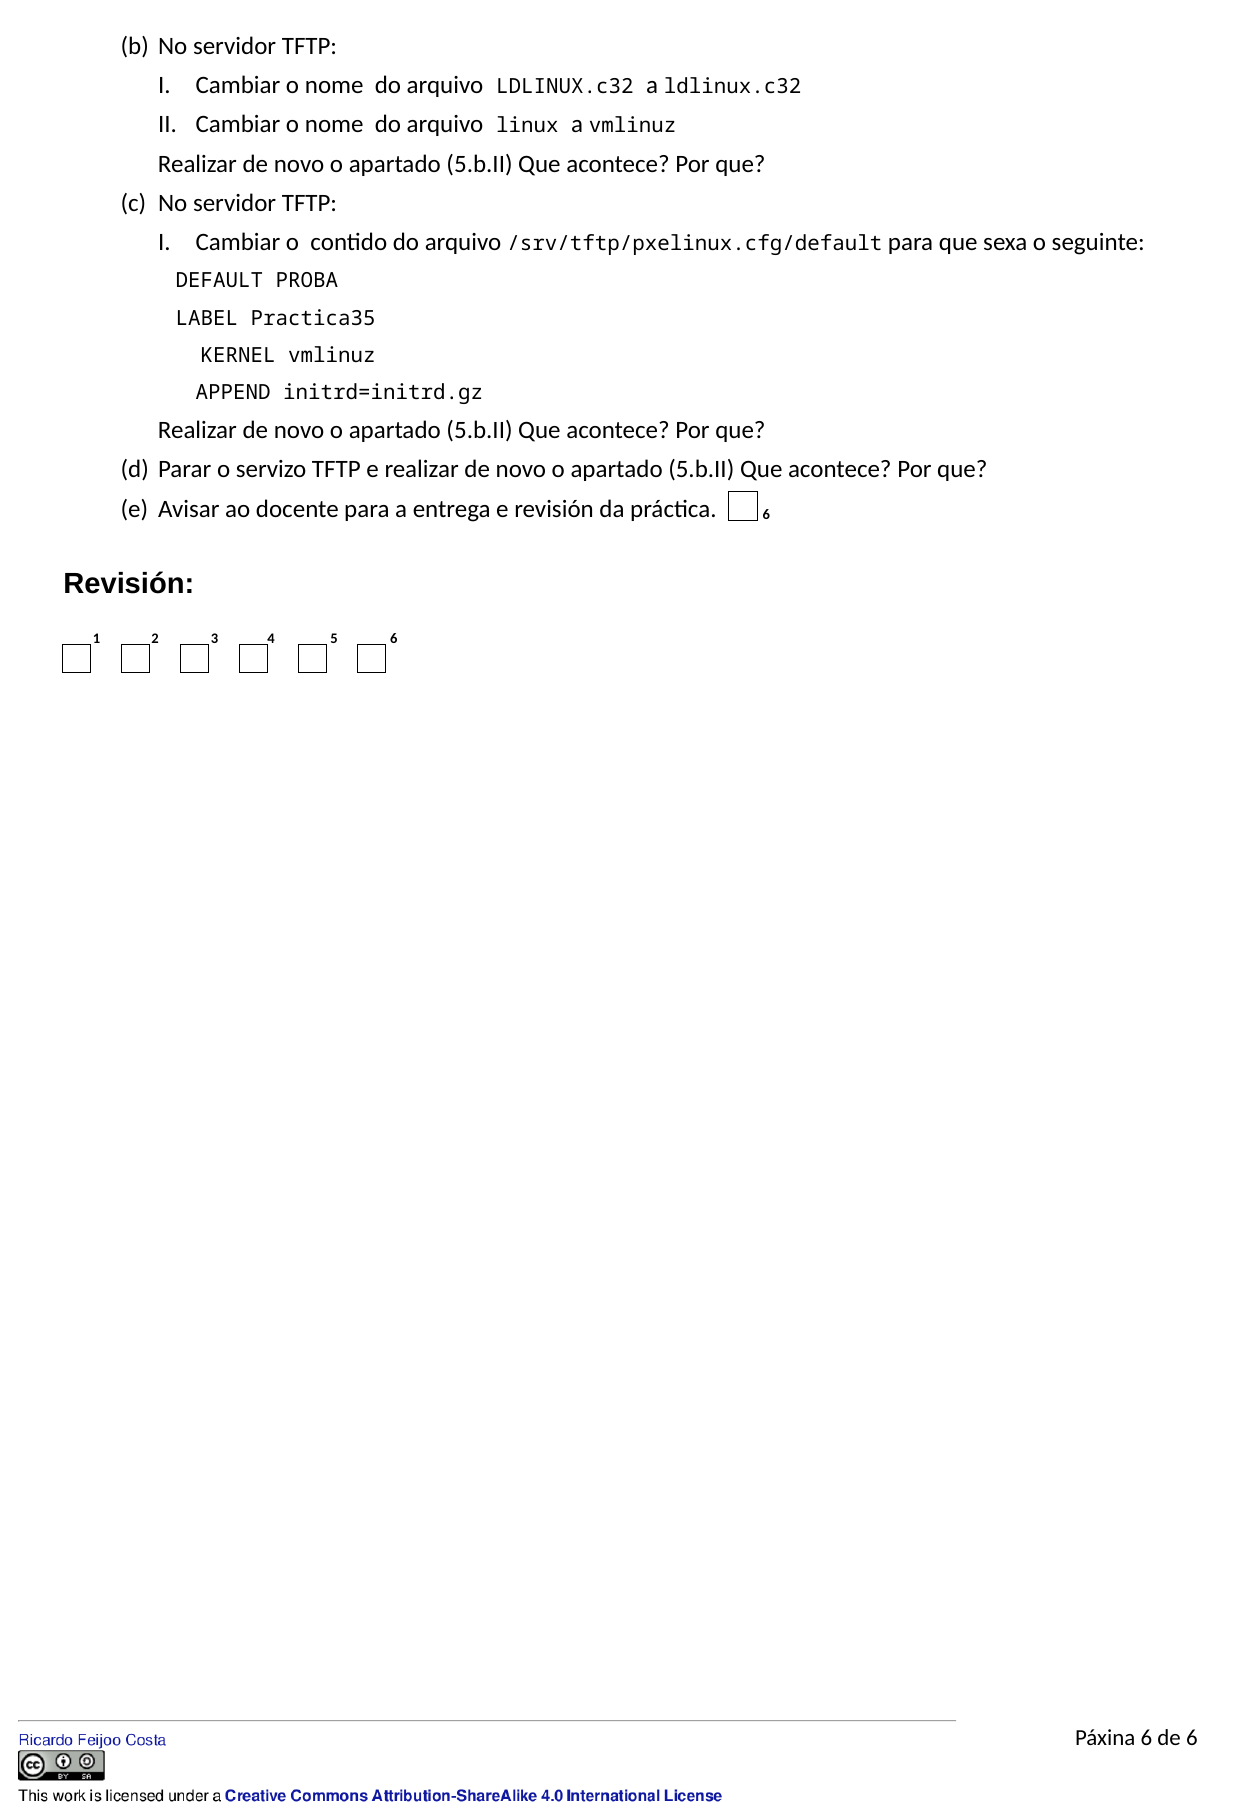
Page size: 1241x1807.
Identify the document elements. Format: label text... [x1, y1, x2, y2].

picture [8, 1715, 957, 1806]
list Realizar de novo o apartado (5.b.II) Que acontece? Por que? [122, 414, 1197, 445]
list Parar o servizo TFTP e realizar de novo o apartado (5.b.II) Que acontece? Por que? [120, 453, 1197, 484]
list LABEL Practica35 [140, 303, 1197, 331]
list KERNEL vmlinuz [140, 340, 1197, 368]
list 1 2 3 4 5 6 [57, 617, 1197, 647]
list Avisar ao docente para a entrega e revisión da práctica. 6 [120, 493, 1197, 523]
list Cambiar o nome do arquivo linux a vmlinuz [158, 108, 1197, 139]
list Realizar de novo o apartado (5.b.II) Que acontece? Por que? [122, 148, 1197, 178]
list Cambiar o contido do arquivo /srv/tftp/pxelinux.cfg/default para que sexa o seguinte: [158, 226, 1197, 257]
subtitle Revisión: [28, 566, 1197, 599]
list DEFAULT PROBA [140, 266, 1197, 294]
list No servidor TFTP: [120, 187, 1197, 217]
list Cambiar o nome do arquivo LDLINUX.c32 a ldlinux.c32 [158, 69, 1197, 100]
list APPEND initrd=initrd.gz [158, 377, 1197, 406]
